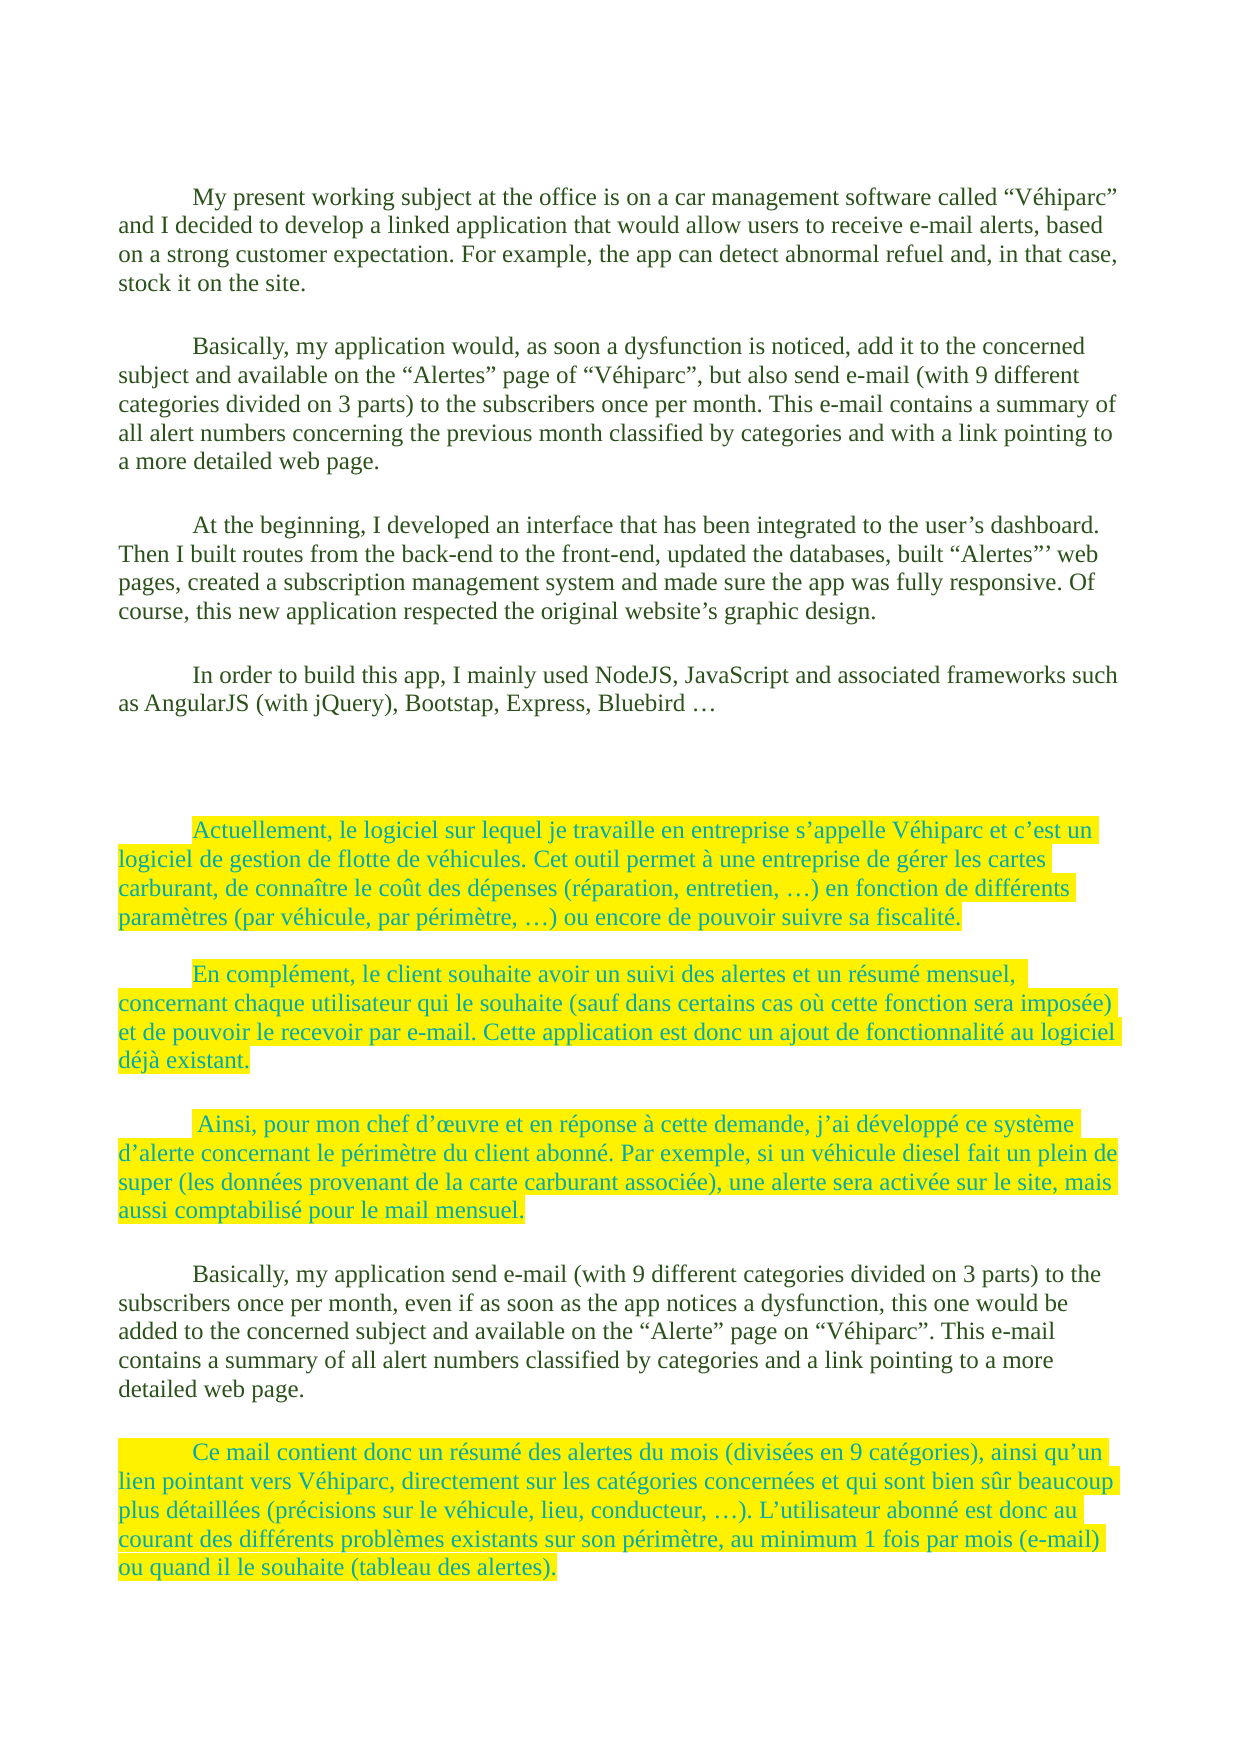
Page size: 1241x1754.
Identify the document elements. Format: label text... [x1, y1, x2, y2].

text In order to build this app, I mainly used NodeJS, JavaScript and associated frameworks such as AngularJS (with jQuery), Bootstap, Express, Bluebird … [118, 660, 1122, 717]
text Basically, my application would, as soon a dysfunction is noticed, add it to the concerned subject and available on the “Alertes” page of “Véhiparc”, but also send e-mail (with 9 different categories divided on 3 parts) to the subscribers once per month. This e-mail contains a summary of all alert numbers concerning the previous month classified by categories and with a link pointing to a more detailed web page. [118, 331, 1122, 475]
text At the beginning, I developed an interface that has been integrated to the user’s dashboard. Then I built routes from the back-end to the front-end, updated the databases, built “Alertes”’ web pages, created a subscription management system and made sure the app was fully responsive. Of course, this new application respected the original website’s graphic design. [118, 510, 1122, 625]
text Actuellement, le logiciel sur lequel je travaille en entreprise s’appelle Véhiparc et c’est un logiciel de gestion de flotte de véhicules. Cet outil permet à une entreprise de gérer les cartes carburant, de connaître le coût des dépenses (réparation, entretien, …) en fonction de différents paramètres (par véhicule, par périmètre, …) ou encore de pouvoir suivre sa fiscalité. [118, 816, 1122, 931]
text Ce mail contient donc un résumé des alertes du mois (divisées en 9 catégories), ainsi qu’un lien pointant vers Véhiparc, directement sur les catégories concernées et qui sont bien sûr beaucoup plus détaillées (précisions sur le véhicule, lieu, conducteur, …). L’utilisateur abonné est donc au courant des différents problèmes existants sur son périmètre, au minimum 1 fois par mois (e-mail) ou quand il le souhaite (tableau des alertes). [118, 1437, 1122, 1581]
text Basically, my application send e-mail (with 9 different categories divided on 3 parts) to the subscribers once per month, even if as soon as the app notices a dysfunction, this one would be added to the concerned subject and available on the “Alerte” page on “Véhiparc”. This e-mail contains a summary of all alert numbers classified by categories and a link pointing to a more detailed web page. [118, 1259, 1122, 1403]
text En complément, le client souhaite avoir un suivi des alertes et un résumé mensuel, concernant chaque utilisateur qui le souhaite (sauf dans certains cas où cette fonction sera imposée) et de pouvoir le recevoir par e-mail. Cette application est donc un ajout de fonctionnalité au logiciel déjà existant. [118, 959, 1122, 1074]
text My present working subject at the office is on a car management software called “Véhiparc” and I decided to develop a linked application that would allow users to receive e-mail alerts, based on a strong customer expectation. For example, the app can detect abnormal refuel and, in that case, stock it on the site. [118, 182, 1122, 297]
text Ainsi, pour mon chef d’œuvre et en réponse à cette demande, j’ai développé ce système d’alerte concernant le périmètre du client abonné. Par exemple, si un véhicule diesel fait un plein de super (les données provenant de la carte carburant associée), une alerte sera activée sur le site, mais aussi comptabilisé pour le mail mensuel. [118, 1109, 1122, 1224]
